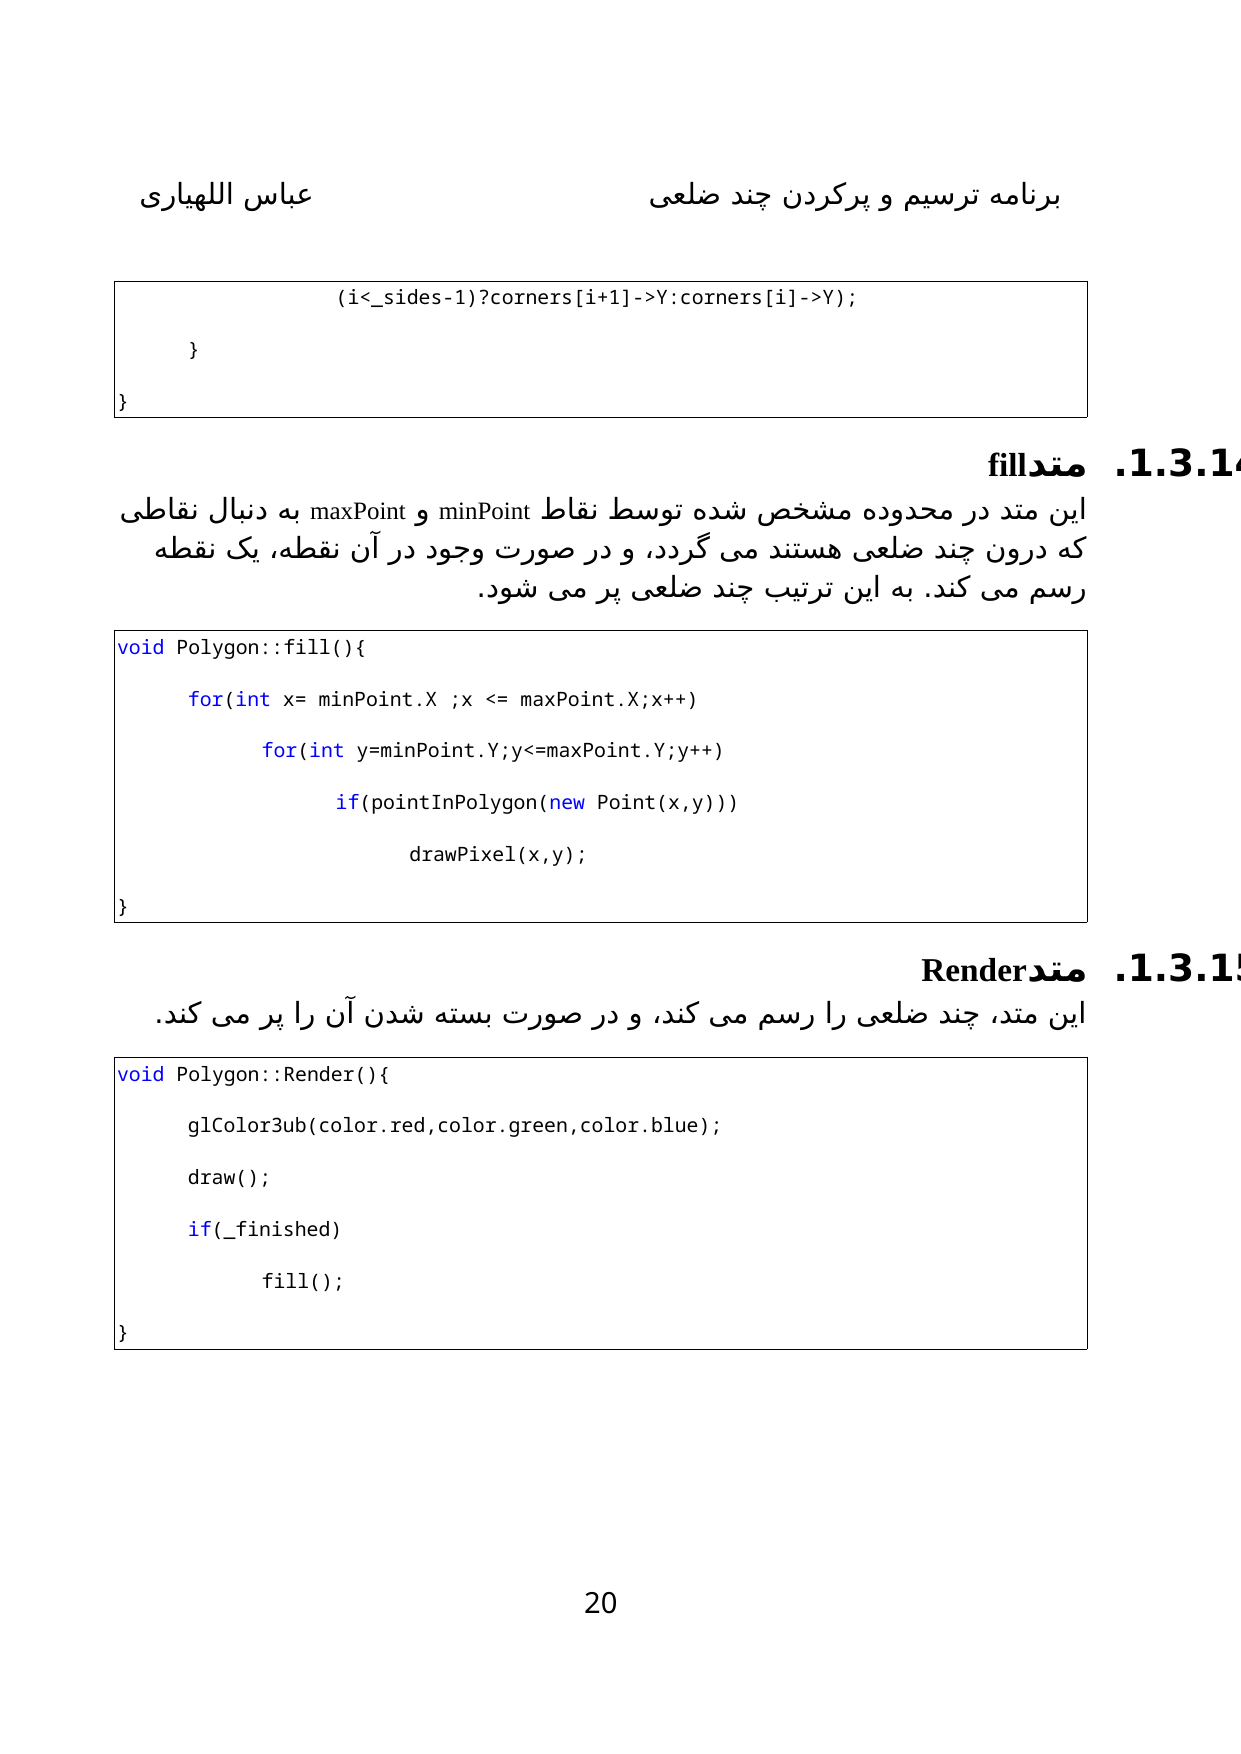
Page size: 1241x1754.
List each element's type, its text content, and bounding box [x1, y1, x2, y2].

text fill(); [115, 1264, 1087, 1294]
text glColor3ub(color.red,color.green,color.blue); [115, 1108, 1087, 1138]
text drawPixel(x,y); [115, 837, 1087, 867]
text if(pointInPolygon(new Point(x,y))) [115, 785, 1087, 815]
text این متد در محدوده مشخص شده توسط نقاط minPoint و maxPoint به دنبال نقاطی که درون چند ضلعی هستند می گردد، و در صورت وجود در آن نقطه، یک نقطه رسم می کند. به این ترتیب چند ضلعی پر می شود. [114, 492, 1087, 604]
text for(int y=minPoint.Y;y<=maxPoint.Y;y++) [115, 733, 1087, 763]
text (i<_sides-1)?corners[i+1]->Y:corners[i]->Y); [115, 282, 1087, 311]
text draw(); [115, 1160, 1087, 1190]
text } [115, 889, 1087, 922]
text for(int x= minPoint.X ;x <= maxPoint.X;x++) [115, 682, 1087, 712]
text void Polygon::Render(){ [115, 1058, 1087, 1087]
text } [115, 1316, 1087, 1349]
text } [115, 384, 1087, 417]
text if(_finished) [115, 1212, 1087, 1242]
text } [115, 332, 1087, 362]
text این متد، چند ضلعی را رسم می کند، و در صورت بسته شدن آن را پر می کند. [114, 997, 1087, 1031]
subtitle متدfill [114, 442, 1087, 486]
text void Polygon::fill(){ [115, 631, 1087, 660]
subtitle متدRender [114, 947, 1087, 990]
